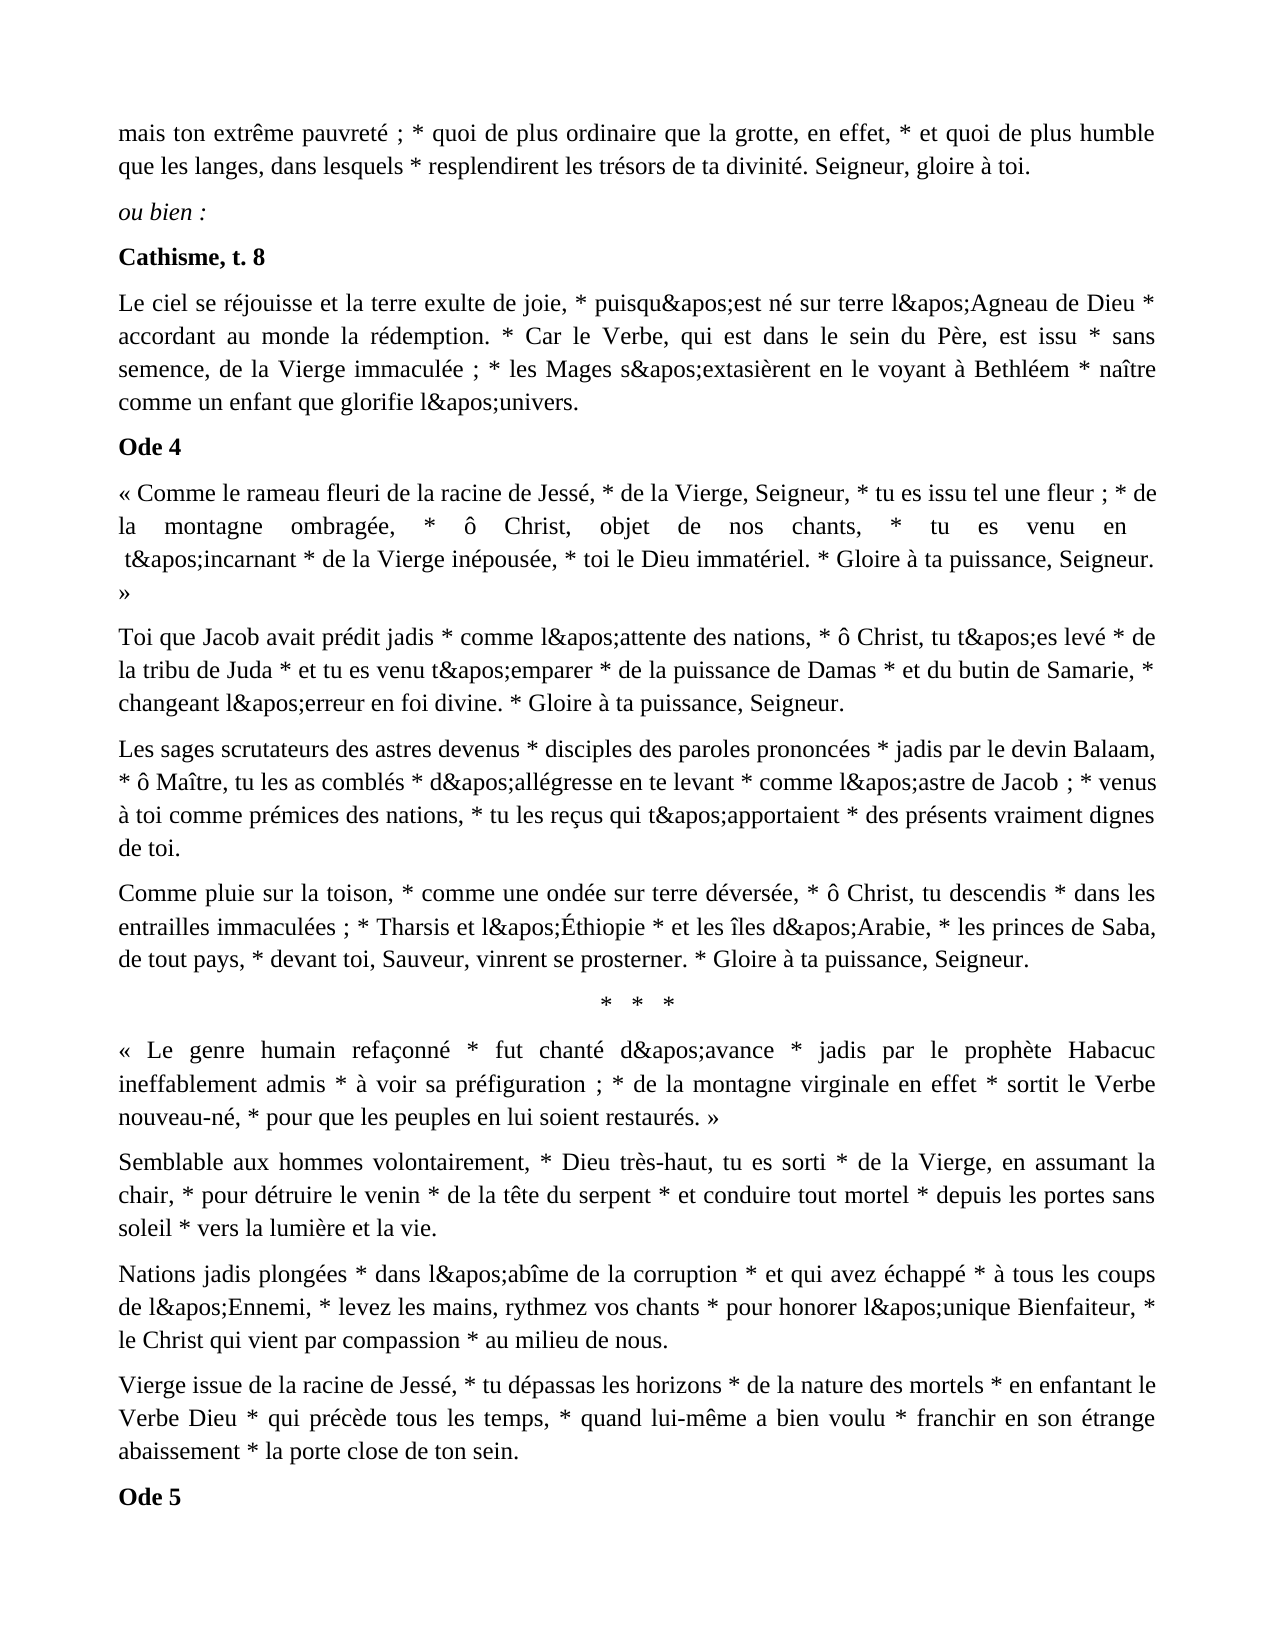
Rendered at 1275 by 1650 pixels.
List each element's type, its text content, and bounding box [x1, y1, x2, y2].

text Le ciel se réjouisse et la terre exulte de joie, * puisqu&apos;est né sur terre l&apos;Agneau de Dieu * accordant au monde la rédemption. * Car le Verbe, qui est dans le sein du Père, est issu * sans semence, de la Vierge immaculée ; * les Mages s&apos;extasièrent en le voyant à Bethléem * naître comme un enfant que glorifie l&apos;univers. [118, 288, 1157, 416]
text Cathisme, t. 8 [118, 242, 1157, 271]
text Comme pluie sur la toison, * comme une ondée sur terre déversée, * ô Christ, tu descendis * dans les entrailles immaculées ; * Tharsis et l&apos;Éthiopie * et les îles d&apos;Arabie, * les princes de Saba, de tout pays, * devant toi, Sauveur, vinrent se prosterner. * Gloire à ta puissance, Seigneur. [118, 878, 1157, 973]
text « Comme le rameau fleuri de la racine de Jessé, * de la Vierge, Seigneur, * tu es issu tel une fleur ; * de la montagne ombragée, * ô Christ, objet de nos chants, * tu es venu en t&apos;incarnant * de la Vierge inépousée, * toi le Dieu immatériel. * Gloire à ta puissance, Seigneur. » [118, 478, 1157, 606]
text Ode 5 [118, 1482, 1157, 1511]
text ou bien : [118, 197, 1157, 225]
text « Le genre humain refaçonné * fut chanté d&apos;avance * jadis par le prophète Habacuc ineffablement admis * à voir sa préfiguration ; * de la montagne virginale en effet * sortit le Verbe nouveau-né, * pour que les peuples en lui soient restaurés. » [118, 1036, 1157, 1130]
text * * * [118, 990, 1157, 1019]
text Semblable aux hommes volontairement, * Dieu très-haut, tu es sorti * de la Vierge, en assumant la chair, * pour détruire le venin * de la tête du serpent * et conduire tout mortel * depuis les portes sans soleil * vers la lumière et la vie. [118, 1147, 1157, 1242]
text Ode 4 [118, 432, 1157, 461]
text mais ton extrême pauvreté ; * quoi de plus ordinaire que la grotte, en effet, * et quoi de plus humble que les langes, dans lesquels * resplendirent les trésors de ta divinité. Seigneur, gloire à toi. [118, 118, 1157, 180]
text Nations jadis plongées * dans l&apos;abîme de la corruption * et qui avez échappé * à tous les coups de l&apos;Ennemi, * levez les mains, rythmez vos chants * pour honorer l&apos;unique Bienfaiteur, * le Christ qui vient par compassion * au milieu de nous. [118, 1259, 1157, 1353]
text Toi que Jacob avait prédit jadis * comme l&apos;attente des nations, * ô Christ, tu t&apos;es levé * de la tribu de Juda * et tu es venu t&apos;emparer * de la puissance de Damas * et du butin de Samarie, * changeant l&apos;erreur en foi divine. * Gloire à ta puissance, Seigneur. [118, 622, 1157, 717]
text Vierge issue de la racine de Jessé, * tu dépassas les horizons * de la nature des mortels * en enfantant le Verbe Dieu * qui précède tous les temps, * quand lui-même a bien voulu * franchir en son étrange abaissement * la porte close de ton sein. [118, 1370, 1157, 1465]
text Les sages scrutateurs des astres devenus * disciples des paroles prononcées * jadis par le devin Balaam, * ô Maître, tu les as comblés * d&apos;allégresse en te levant * comme l&apos;astre de Jacob ; * venus à toi comme prémices des nations, * tu les reçus qui t&apos;apportaient * des présents vraiment dignes de toi. [118, 734, 1157, 862]
